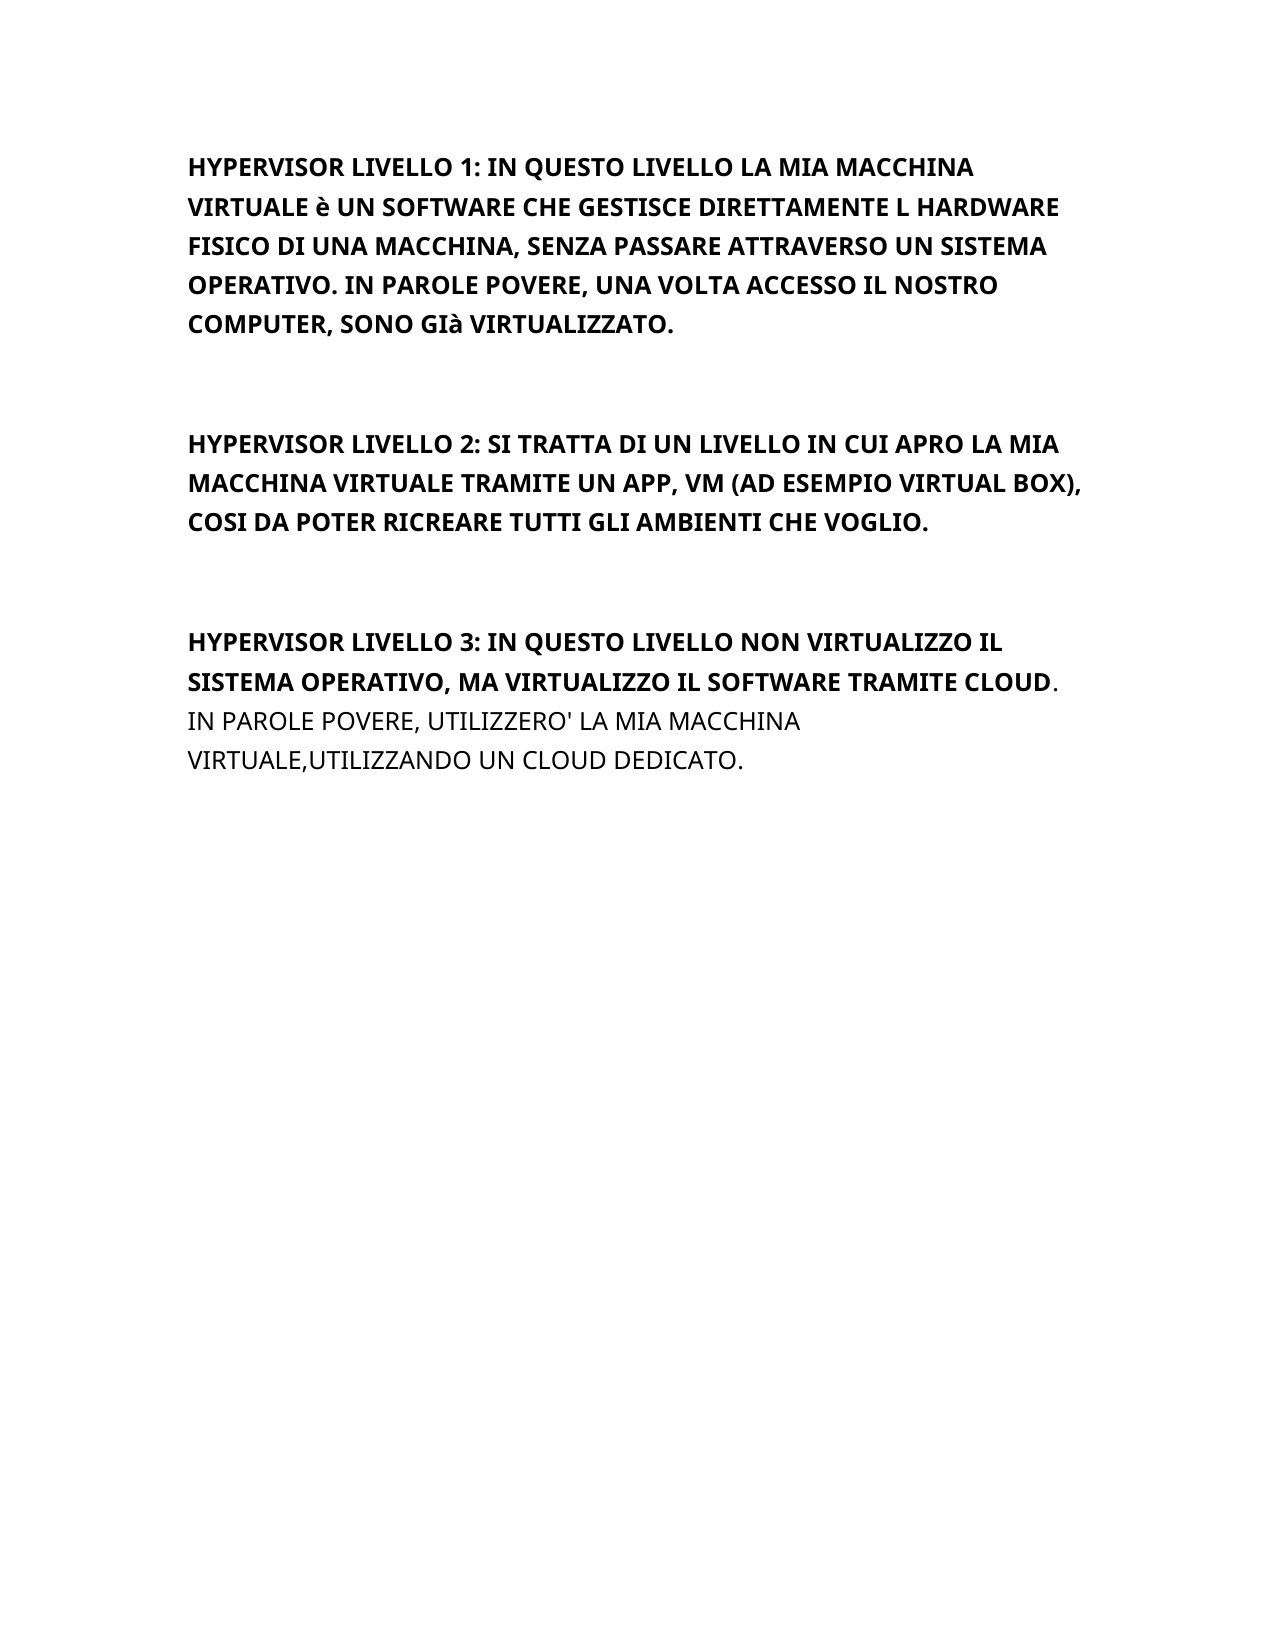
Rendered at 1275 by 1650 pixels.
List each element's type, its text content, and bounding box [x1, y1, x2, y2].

text HYPERVISOR LIVELLO 2: SI TRATTA DI UN LIVELLO IN CUI APRO LA MIA MACCHINA VIRTUALE TRAMITE UN APP, VM (AD ESEMPIO VIRTUAL BOX), COSI DA POTER RICREARE TUTTI GLI AMBIENTI CHE VOGLIO. [187, 427, 1087, 539]
text HYPERVISOR LIVELLO 3: IN QUESTO LIVELLO NON VIRTUALIZZO IL SISTEMA OPERATIVO, MA VIRTUALIZZO IL SOFTWARE TRAMITE CLOUD. IN PAROLE POVERE, UTILIZZERO' LA MIA MACCHINA VIRTUALE,UTILIZZANDO UN CLOUD DEDICATO. [187, 625, 1087, 777]
text HYPERVISOR LIVELLO 1: IN QUESTO LIVELLO LA MIA MACCHINA VIRTUALE è UN SOFTWARE CHE GESTISCE DIRETTAMENTE L HARDWARE FISICO DI UNA MACCHINA, SENZA PASSARE ATTRAVERSO UN SISTEMA OPERATIVO. IN PAROLE POVERE, UNA VOLTA ACCESSO IL NOSTRO COMPUTER, SONO GIà VIRTUALIZZATO. [187, 150, 1087, 341]
